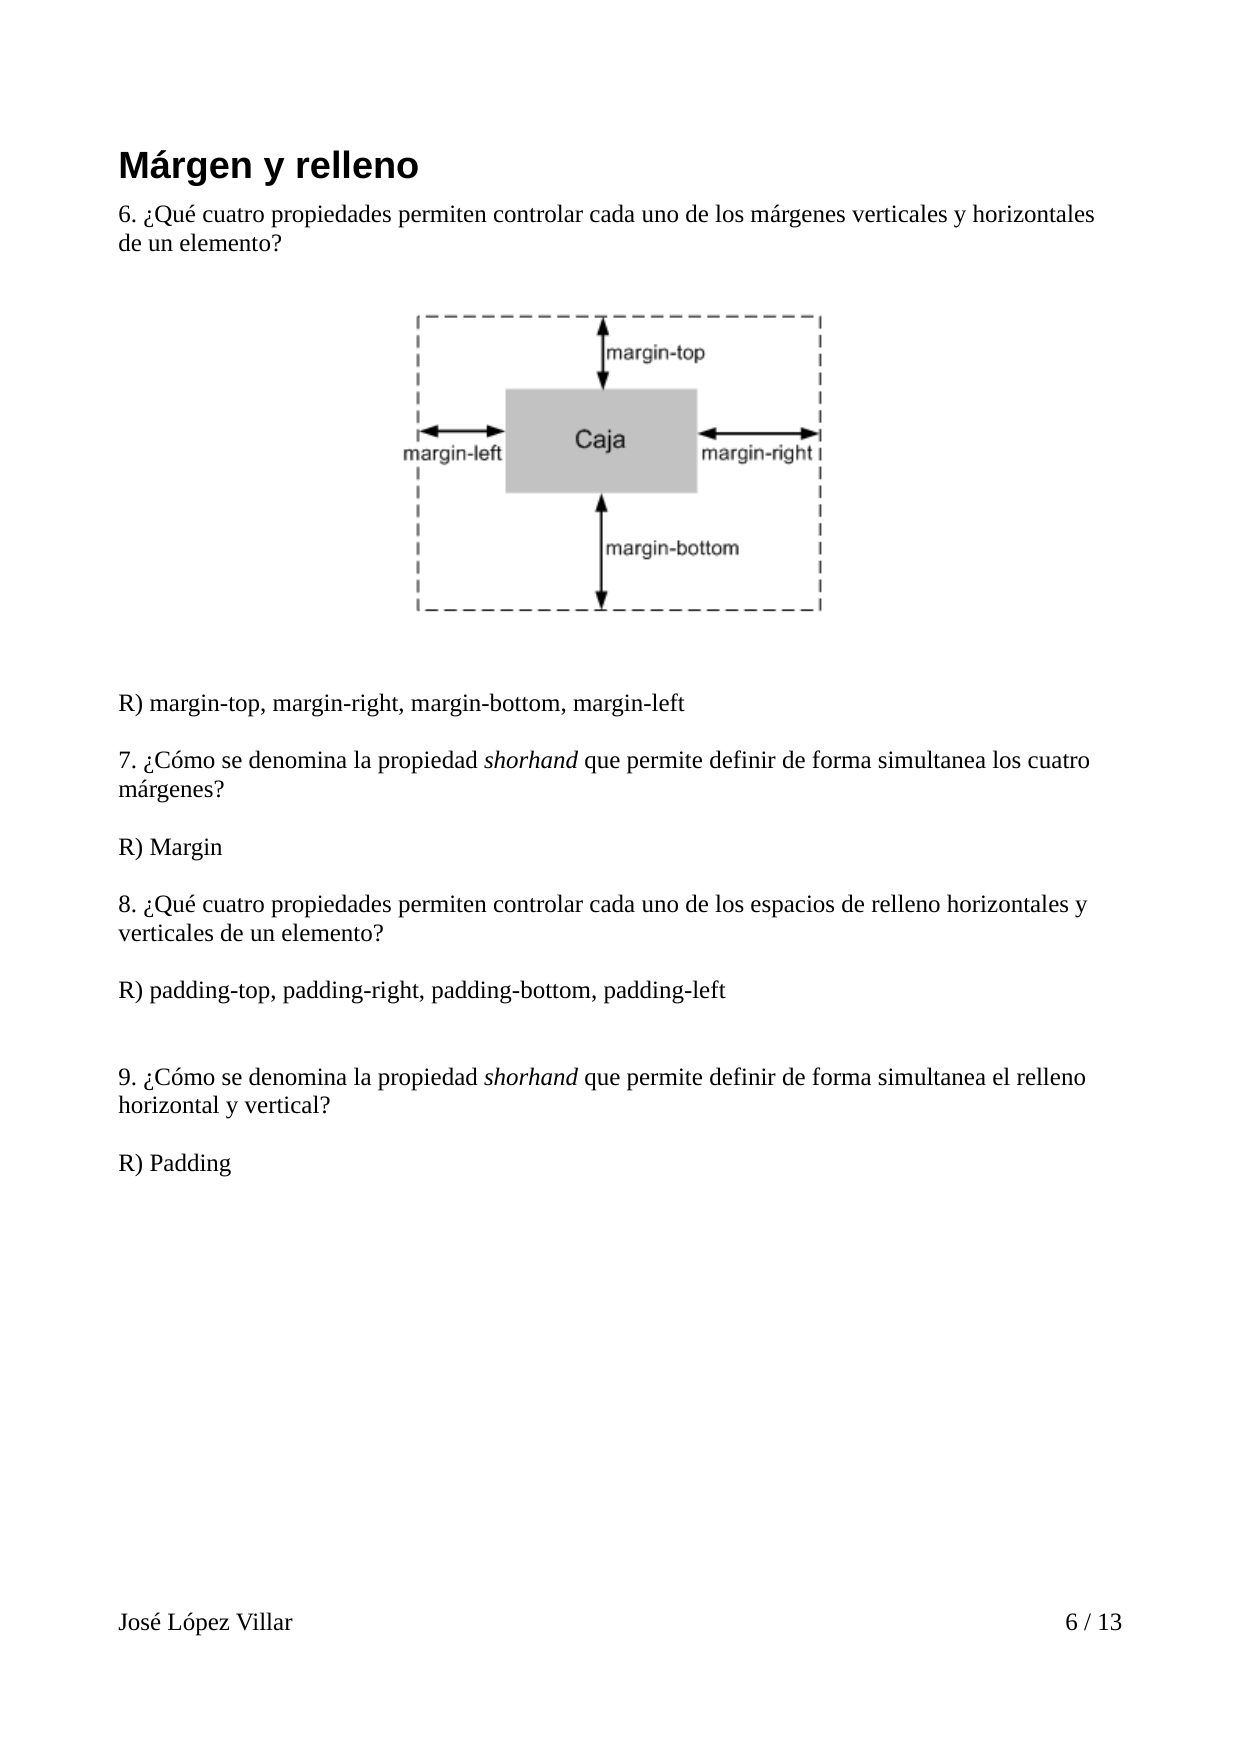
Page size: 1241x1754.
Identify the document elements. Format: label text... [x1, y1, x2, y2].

subtitle Márgen y relleno [118, 143, 1122, 187]
text R) margin-top, margin-right, margin-bottom, margin-left [118, 688, 1122, 717]
text 9. ¿Cómo se denomina la propiedad shorhand que permite definir de forma simultanea el relleno horizontal y vertical? [118, 1062, 1122, 1119]
picture [373, 285, 867, 652]
text 6. ¿Qué cuatro propiedades permiten controlar cada uno de los márgenes verticales y horizontales de un elemento? [118, 199, 1122, 257]
text R) padding-top, padding-right, padding-bottom, padding-left [118, 976, 1122, 1004]
text R) Margin [118, 832, 1122, 861]
text 7. ¿Cómo se denomina la propiedad shorhand que permite definir de forma simultanea los cuatro márgenes? [118, 746, 1122, 803]
text 8. ¿Qué cuatro propiedades permiten controlar cada uno de los espacios de relleno horizontales y verticales de un elemento? [118, 889, 1122, 947]
text R) Padding [118, 1148, 1122, 1177]
